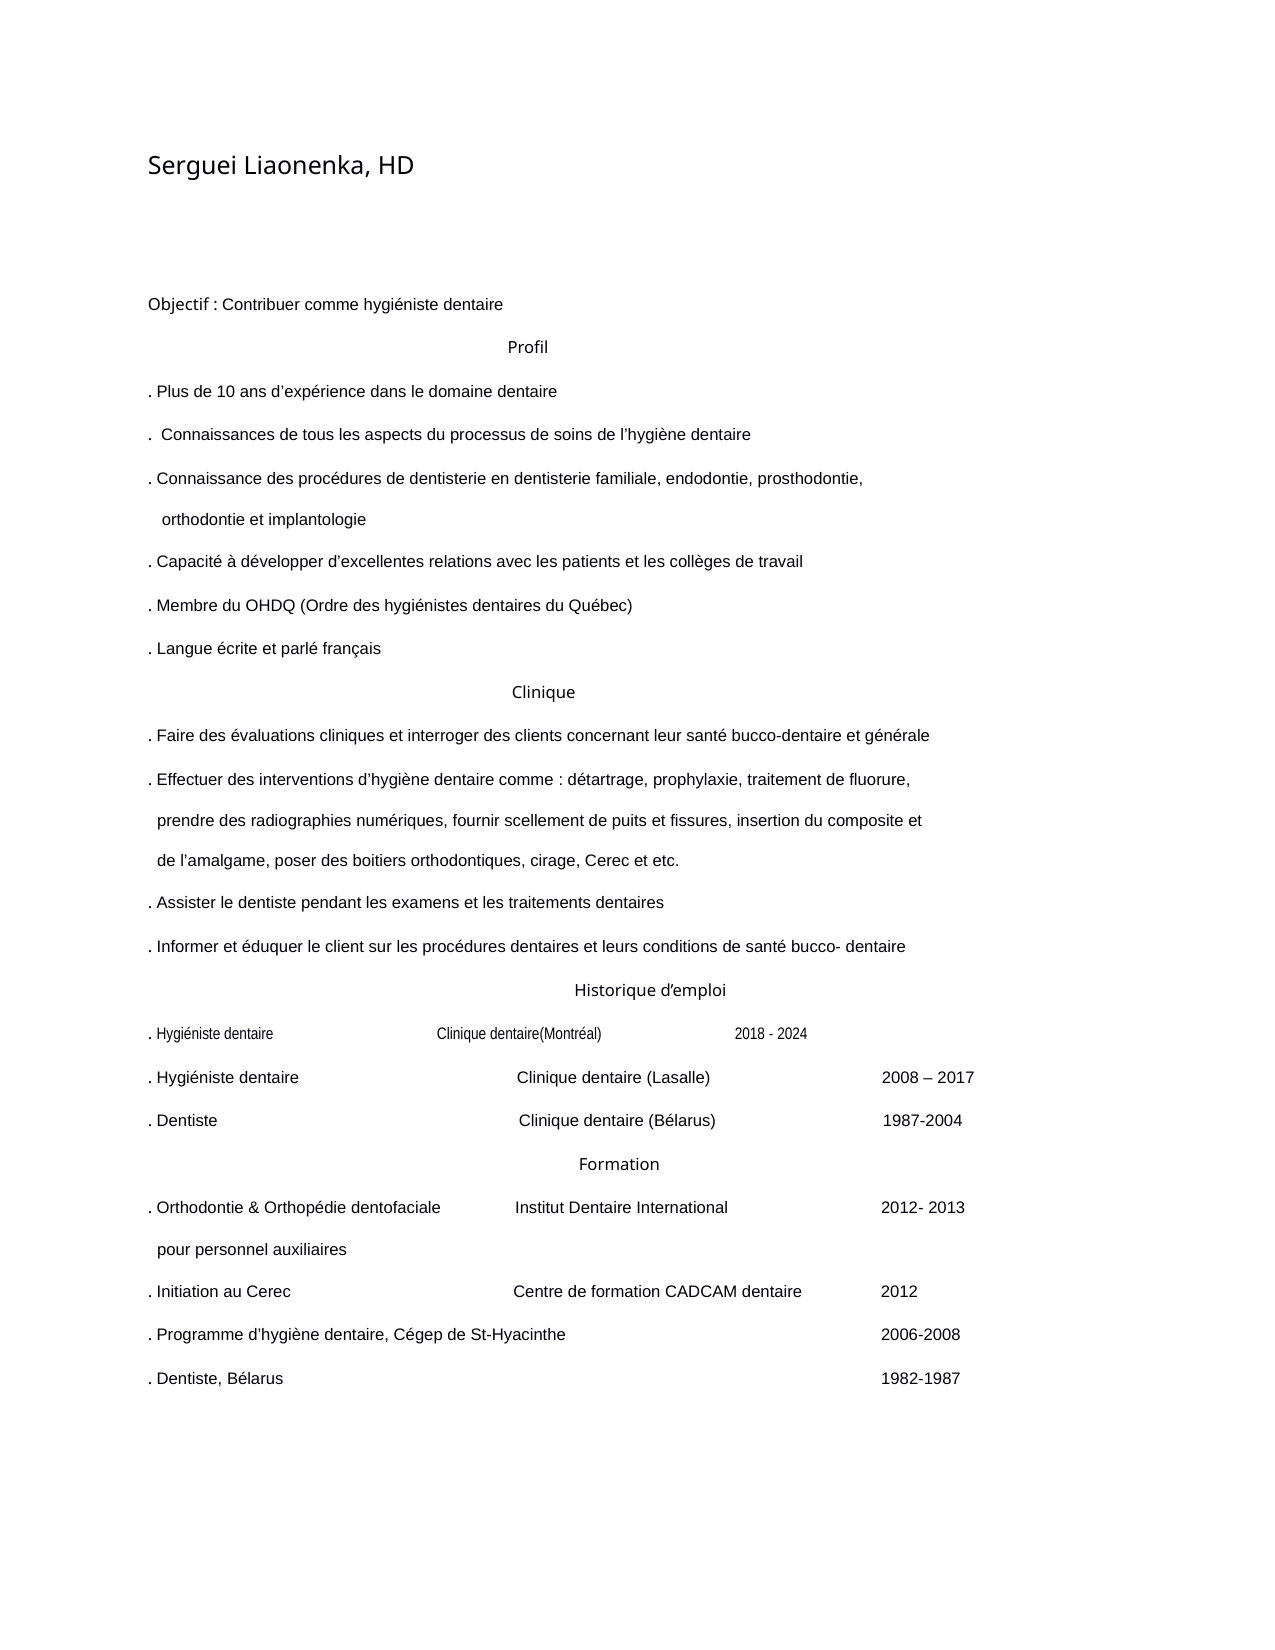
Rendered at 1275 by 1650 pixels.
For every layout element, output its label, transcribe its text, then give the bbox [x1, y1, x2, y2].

text Objectif : Contribuer comme hygiéniste dentaire [148, 292, 1127, 315]
text . Connaissance des procédures de dentisterie en dentisterie familiale, endodontie, prosthodontie, [148, 466, 1127, 489]
text . Orthodontie & Orthopédie dentofaciale Institut Dentaire International 2012- 2013 [148, 1196, 1127, 1218]
text . Initiation au Cerec Centre de formation CADCAM dentaire 2012 [148, 1279, 1127, 1302]
text Clinique [148, 680, 1127, 703]
text . Informer et éduquer le client sur les procédures dentaires et leurs conditions de santé bucco- dentaire [148, 934, 1127, 957]
text de l’amalgame, poser des boitiers orthodontiques, cirage, Cerec et etc. [148, 851, 1127, 870]
text . Hygiéniste dentaire Clinique dentaire (Lasalle) 2008 – 2017 [148, 1065, 1127, 1088]
text . Faire des évaluations cliniques et interroger des clients concernant leur santé bucco-dentaire et générale [148, 724, 1127, 747]
text orthodontie et implantologie [148, 510, 1127, 529]
text . Dentiste, Bélarus 1982-1987 [148, 1366, 1127, 1389]
text prendre des radiographies numériques, fournir scellement de puits et fissures, insertion du composite et [148, 811, 1127, 830]
text . Plus de 10 ans d’expérience dans le domaine dentaire [148, 379, 1127, 402]
text Historique d’emploi [148, 978, 1127, 1001]
text . Effectuer des interventions d’hygiène dentaire comme : détartrage, prophylaxie, traitement de fluorure, [148, 767, 1127, 790]
text . Connaissances de tous les aspects du processus de soins de l’hygiène dentaire [148, 423, 1127, 445]
text . Programme d’hygiène dentaire, Cégep de St-Hyacinthe 2006-2008 [148, 1323, 1127, 1346]
text Profil [148, 336, 1127, 358]
text . Langue écrite et parlé français [148, 637, 1127, 659]
text Serguei Liaonenka, HD [148, 148, 1127, 182]
text . Assister le dentiste pendant les examens et les traitements dentaires [148, 891, 1127, 914]
text pour personnel auxiliaires [148, 1239, 1127, 1258]
text . Membre du OHDQ (Ordre des hygiénistes dentaires du Québec) [148, 593, 1127, 616]
text . Dentiste Clinique dentaire (Bélarus) 1987-2004 [148, 1109, 1127, 1131]
text Formation [148, 1152, 1127, 1175]
text . Capacité à développer d’excellentes relations avec les patients et les collèges de travail [148, 550, 1127, 572]
text . Hygiéniste dentaire Clinique dentaire(Montréal) 2018 - 2024 [148, 1022, 1127, 1044]
